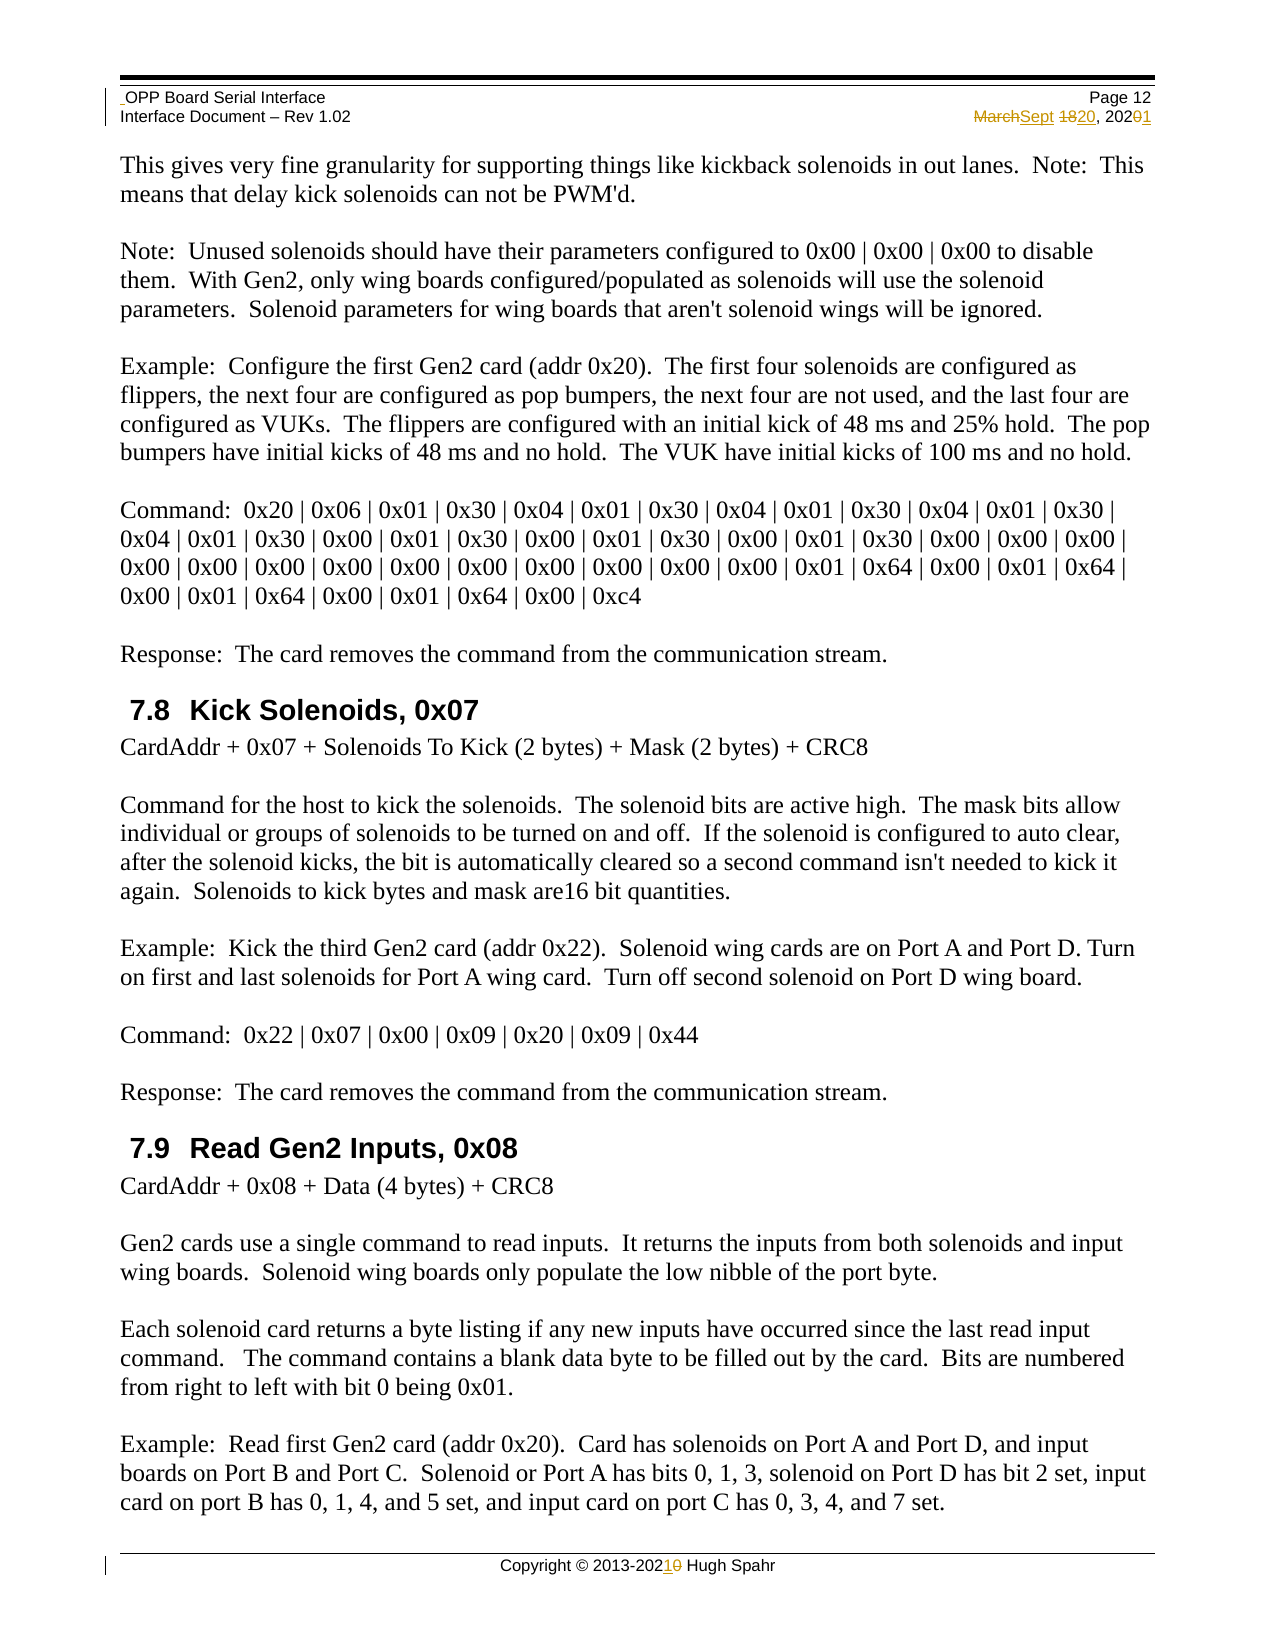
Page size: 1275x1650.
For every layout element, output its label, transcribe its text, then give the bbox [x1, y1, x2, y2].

text Example: Configure the first Gen2 card (addr 0x20). The first four solenoids are configured as flippers, the next four are configured as pop bumpers, the next four are not used, and the last four are configured as VUKs. The flippers are configured with an initial kick of 48 ms and 25% hold. The pop bumpers have initial kicks of 48 ms and no hold. The VUK have initial kicks of 100 ms and no hold. [120, 351, 1155, 466]
text Gen2 cards use a single command to read inputs. It returns the inputs from both solenoids and input wing boards. Solenoid wing boards only populate the low nibble of the port byte. [120, 1228, 1155, 1286]
text Command: 0x22 | 0x07 | 0x00 | 0x09 | 0x20 | 0x09 | 0x44 [120, 1020, 1155, 1048]
text Example: Kick the third Gen2 card (addr 0x22). Solenoid wing cards are on Port A and Port D. Turn on first and last solenoids for Port A wing card. Turn off second solenoid on Port D wing board. [120, 933, 1155, 991]
text This gives very fine granularity for supporting things like kickback solenoids in out lanes. Note: This means that delay kick solenoids can not be PWM'd. [120, 150, 1155, 207]
text Response: The card removes the command from the communication stream. [120, 639, 1155, 667]
text Example: Read first Gen2 card (addr 0x20). Card has solenoids on Port A and Port D, and input boards on Port B and Port C. Solenoid or Port A has bits 0, 1, 3, solenoid on Port D has bit 2 set, input card on port B has 0, 1, 4, and 5 set, and input card on port C has 0, 3, 4, and 7 set. [120, 1429, 1155, 1516]
text Response: The card removes the command from the communication stream. [120, 1077, 1155, 1106]
text Command: 0x20 | 0x06 | 0x01 | 0x30 | 0x04 | 0x01 | 0x30 | 0x04 | 0x01 | 0x30 | 0x04 | 0x01 | 0x30 | 0x04 | 0x01 | 0x30 | 0x00 | 0x01 | 0x30 | 0x00 | 0x01 | 0x30 | 0x00 | 0x01 | 0x30 | 0x00 | 0x00 | 0x00 | 0x00 | 0x00 | 0x00 | 0x00 | 0x00 | 0x00 | 0x00 | 0x00 | 0x00 | 0x00 | 0x01 | 0x64 | 0x00 | 0x01 | 0x64 | 0x00 | 0x01 | 0x64 | 0x00 | 0x01 | 0x64 | 0x00 | 0xc4 [120, 495, 1155, 610]
text Command for the host to kick the solenoids. The solenoid bits are active high. The mask bits allow individual or groups of solenoids to be turned on and off. If the solenoid is configured to auto clear, after the solenoid kicks, the bit is automatically cleared so a second command isn't needed to kick it again. Solenoids to kick bytes and mask are16 bit quantities. [120, 790, 1155, 905]
text Each solenoid card returns a byte listing if any new inputs have occurred since the last read input command. The command contains a blank data byte to be filled out by the card. Bits are numbered from right to left with bit 0 being 0x01. [120, 1314, 1155, 1401]
subtitle Read Gen2 Inputs, 0x08 [129, 1131, 1155, 1164]
text CardAddr + 0x07 + Solenoids To Kick (2 bytes) + Mask (2 bytes) + CRC8 [120, 732, 1155, 761]
text Note: Unused solenoids should have their parameters configured to 0x00 | 0x00 | 0x00 to disable them. With Gen2, only wing boards configured/populated as solenoids will use the solenoid parameters. Solenoid parameters for wing boards that aren't solenoid wings will be ignored. [120, 236, 1155, 322]
text CardAddr + 0x08 + Data (4 bytes) + CRC8 [120, 1171, 1155, 1199]
subtitle Kick Solenoids, 0x07 [129, 692, 1155, 726]
